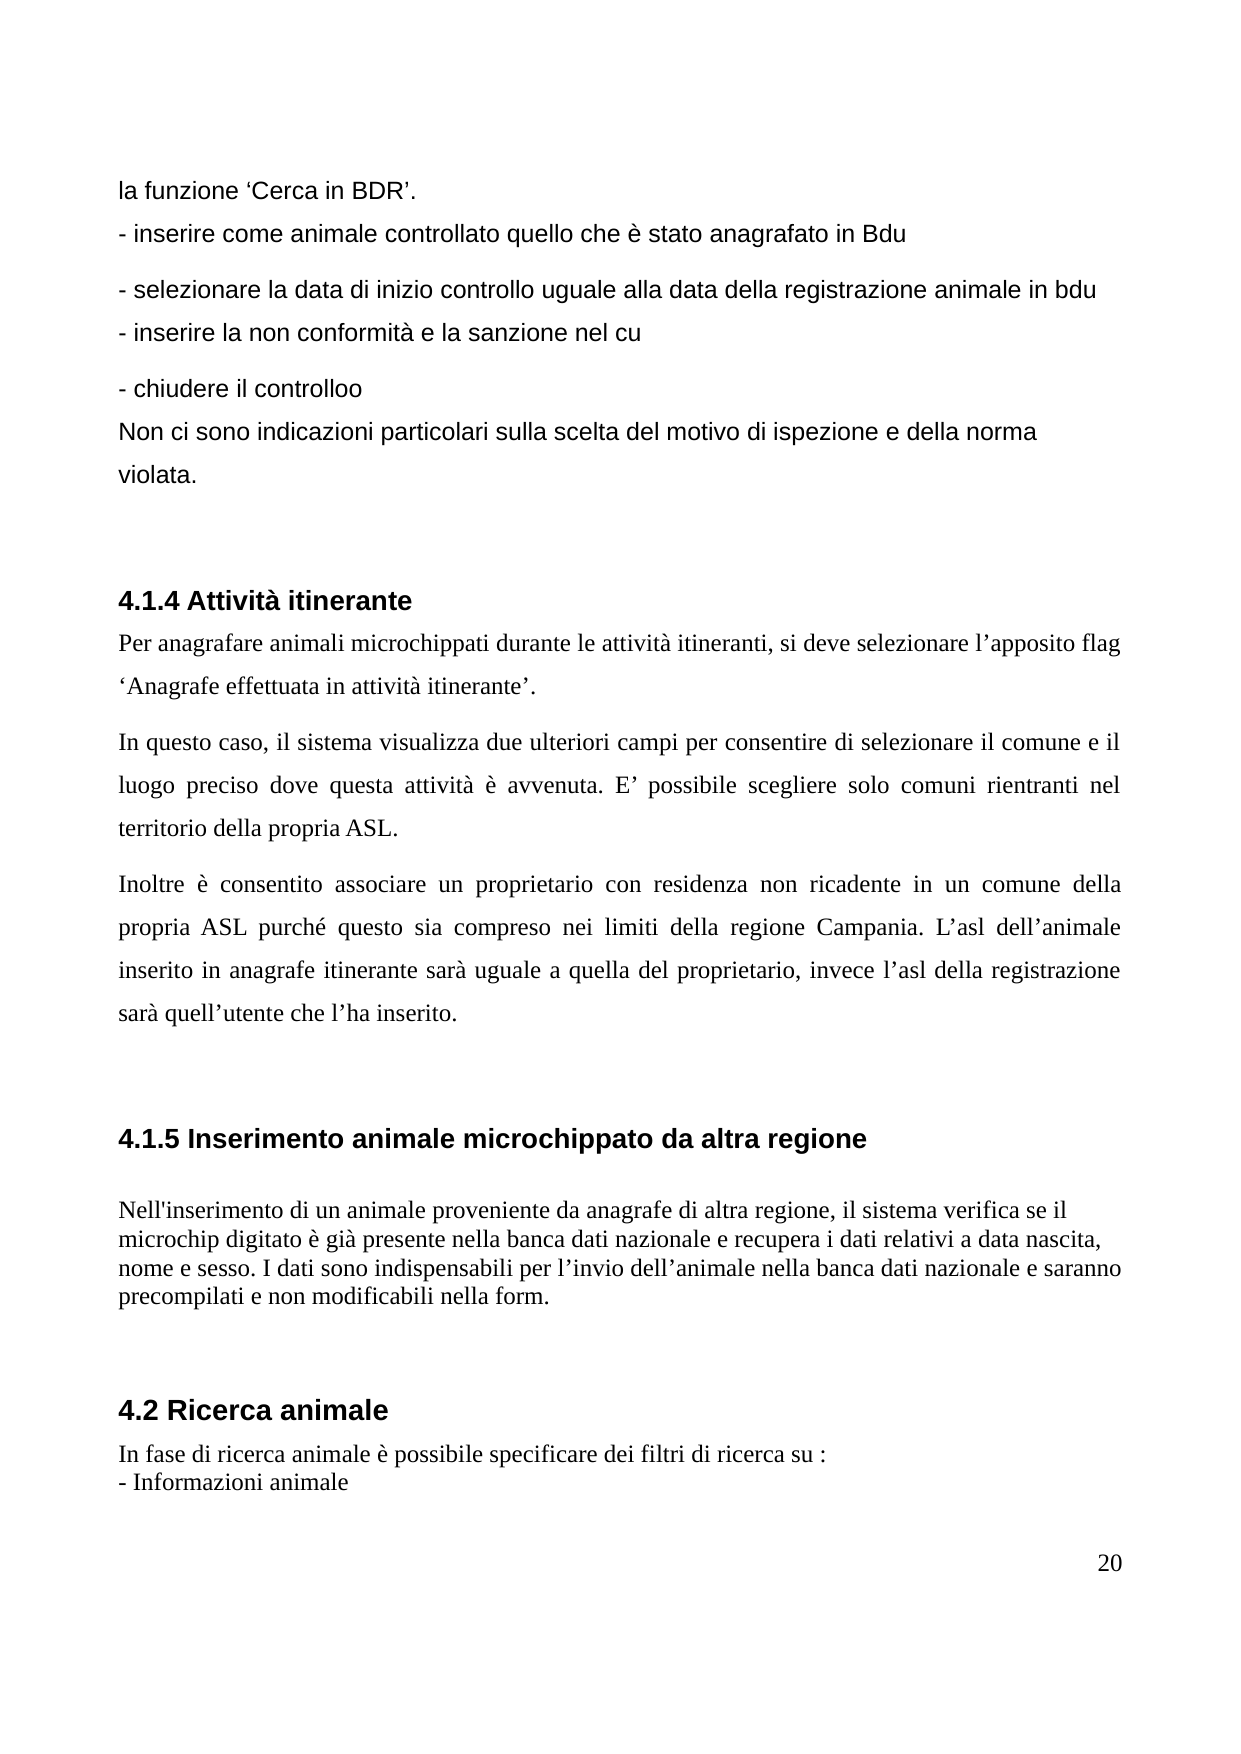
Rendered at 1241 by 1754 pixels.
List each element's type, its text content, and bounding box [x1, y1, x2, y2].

text Inoltre è consentito associare un proprietario con residenza non ricadente in un comune della propria ASL purché questo sia compreso nei limiti della regione Campania. L’asl dell’animale inserito in anagrafe itinerante sarà uguale a quella del proprietario, invece l’asl della registrazione sarà quell’utente che l’ha inserito. [118, 869, 1122, 1027]
text la funzione ‘Cerca in BDR’. - inserire come animale controllato quello che è stato anagrafato in Bdu [118, 176, 1122, 248]
subtitle 4.2 Ricerca animale [118, 1393, 1122, 1426]
subtitle 4.1.5 Inserimento animale microchippato da altra regione [118, 1122, 1122, 1154]
text - selezionare la data di inizio controllo uguale alla data della registrazione animale in bdu - inserire la non conformità e la sanzione nel cu [118, 275, 1122, 347]
text In fase di ricerca animale è possibile specificare dei filtri di ricerca su : [118, 1439, 1122, 1467]
subtitle 4.1.4 Attività itinerante [118, 584, 1122, 616]
text Per anagrafare animali microchippati durante le attività itineranti, si deve selezionare l’apposito flag ‘Anagrafe effettuata in attività itinerante’. [118, 628, 1122, 700]
text In questo caso, il sistema visualizza due ulteriori campi per consentire di selezionare il comune e il luogo preciso dove questa attività è avvenuta. E’ possibile scegliere solo comuni rientranti nel territorio della propria ASL. [118, 727, 1122, 842]
text - Informazioni animale [118, 1467, 1122, 1496]
text Nell'inserimento di un animale proveniente da anagrafe di altra regione, il sistema verifica se il microchip digitato è già presente nella banca dati nazionale e recupera i dati relativi a data nascita, nome e sesso. I dati sono indispensabili per l’invio dell’animale nella banca dati nazionale e saranno precompilati e non modificabili nella form. [118, 1195, 1122, 1310]
text - chiudere il controlloo Non ci sono indicazioni particolari sulla scelta del motivo di ispezione e della norma violata. [118, 374, 1122, 489]
